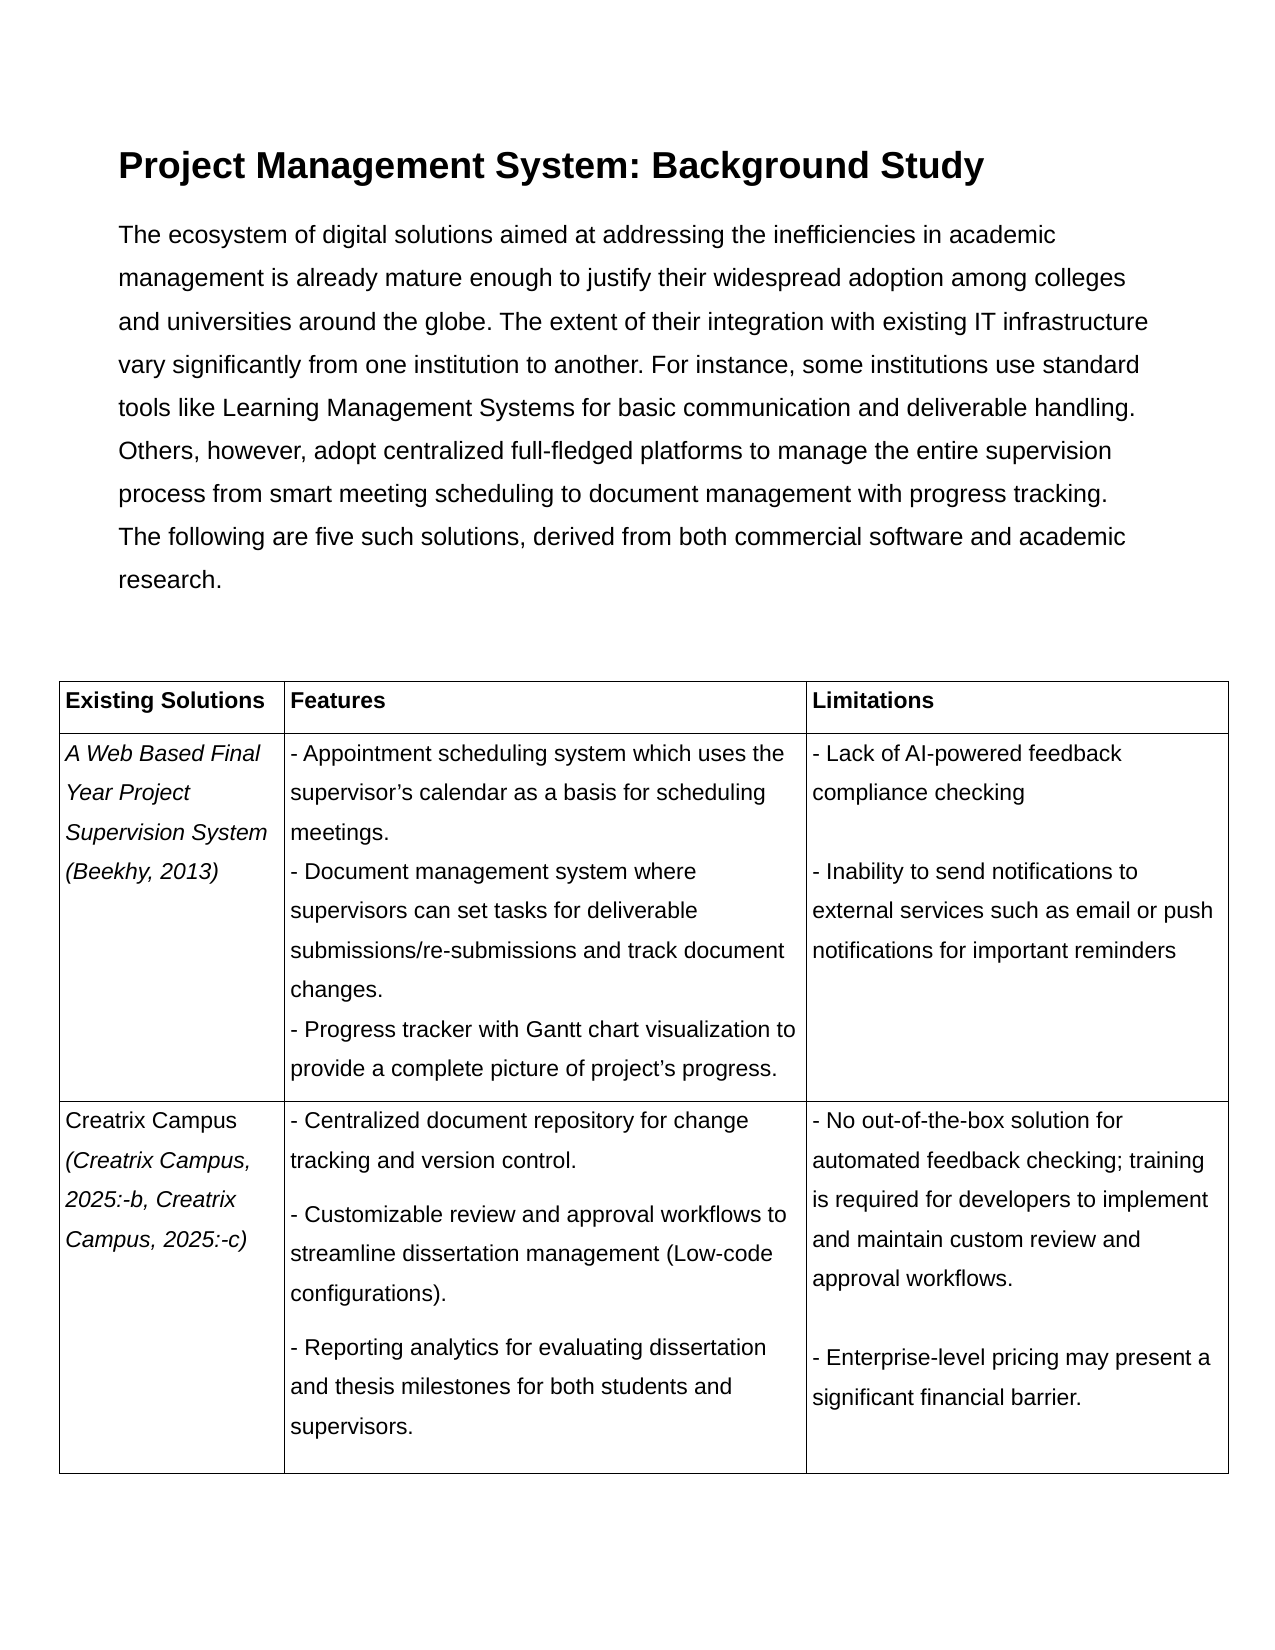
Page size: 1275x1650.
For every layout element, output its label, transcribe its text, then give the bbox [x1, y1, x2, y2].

table_cell - Appointment scheduling system which uses the supervisor’s calendar as a basis for scheduling meetings. - Document management system where supervisors can set tasks for deliverable submissions/re-submissions and track document changes. - Progress tracker with Gantt chart visualization to provide a complete picture of project’s progress. [285, 734, 806, 1101]
table_cell A Web Based Final Year Project Supervision System (Beekhy, 2013) [60, 734, 284, 1101]
table_cell - No out-of-the-box solution for automated feedback checking; training is required for developers to implement and maintain custom review and approval workflows. - Enterprise-level pricing may present a significant financial barrier. [807, 1102, 1228, 1473]
subtitle Project Management System: Background Study [118, 143, 1157, 186]
table_header Limitations [807, 682, 1228, 733]
table_cell - Centralized document repository for change tracking and version control. - Customizable review and approval workflows to streamline dissertation management (Low-code configurations). - Reporting analytics for evaluating dissertation and thesis milestones for both students and supervisors. [285, 1102, 806, 1473]
table_header Existing Solutions [60, 682, 284, 733]
text The ecosystem of digital solutions aimed at addressing the inefficiencies in academic management is already mature enough to justify their widespread adoption among colleges and universities around the globe. The extent of their integration with existing IT infrastructure vary significantly from one institution to another. For instance, some institutions use standard tools like Learning Management Systems for basic communication and deliverable handling. Others, however, adopt centralized full-fledged platforms to manage the entire supervision process from smart meeting scheduling to document management with progress tracking. The following are five such solutions, derived from both commercial software and academic research. [118, 220, 1157, 594]
table_cell - Lack of AI-powered feedback compliance checking - Inability to send notifications to external services such as email or push notifications for important reminders [807, 734, 1228, 1101]
table_header Features [285, 682, 806, 733]
table_cell Creatrix Campus (Creatrix Campus, 2025:-b, Creatrix Campus, 2025:-c) [60, 1102, 284, 1473]
